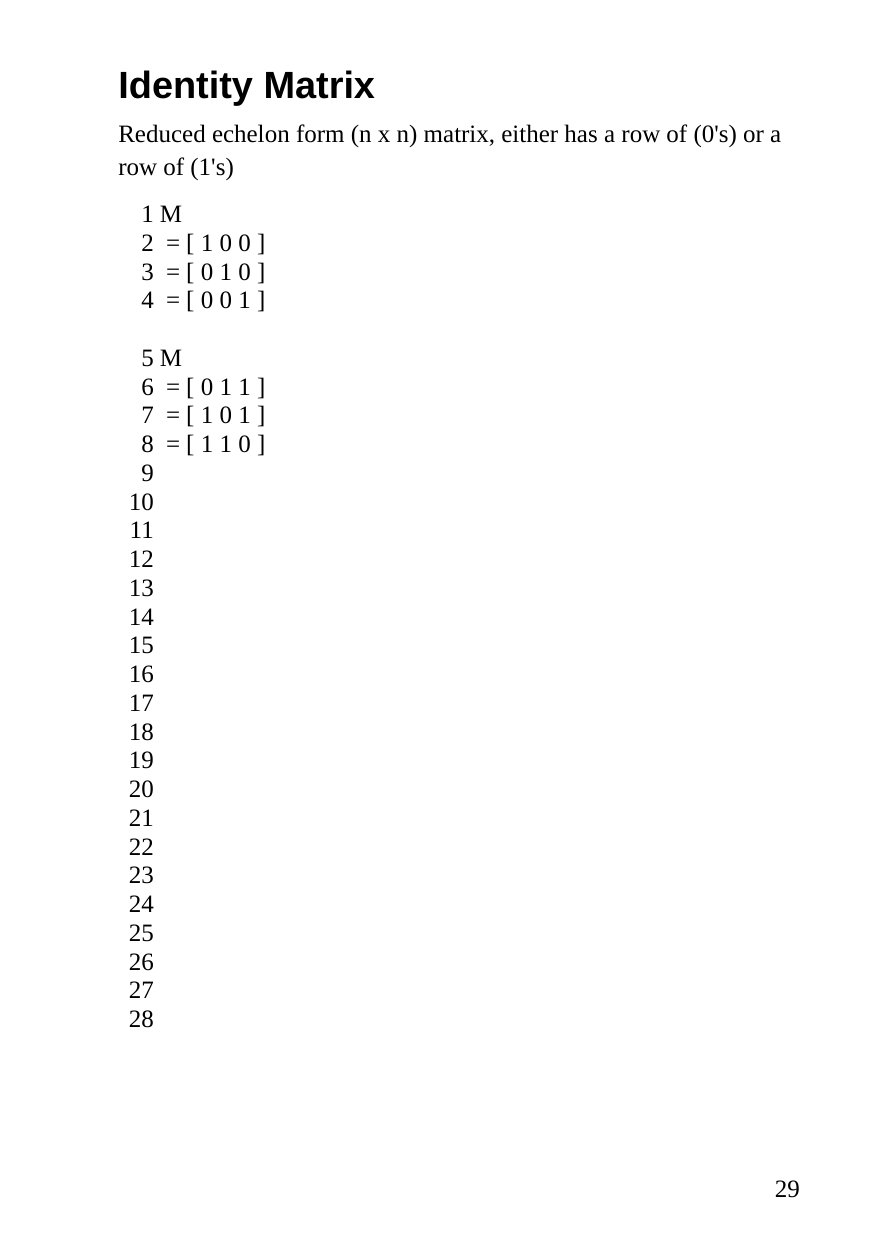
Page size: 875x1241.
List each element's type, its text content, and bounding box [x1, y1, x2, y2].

table_cell [156, 659, 814, 688]
table_cell 9 [112, 458, 156, 487]
table_cell [156, 746, 814, 774]
table_cell [156, 861, 814, 889]
table_cell 28 [112, 1004, 156, 1033]
table_cell [156, 487, 814, 516]
table_cell 17 [112, 688, 156, 717]
table_cell [156, 516, 814, 544]
table_cell 7 [112, 401, 156, 429]
table_cell [156, 918, 814, 947]
table_cell M [156, 343, 814, 372]
table_cell [156, 1004, 814, 1033]
table_cell 26 [112, 947, 156, 976]
table_cell 15 [112, 631, 156, 659]
table_cell 3 [112, 257, 156, 286]
table_cell 22 [112, 832, 156, 861]
table_header M [156, 199, 814, 228]
table_cell 4 [112, 286, 156, 314]
table_cell [156, 717, 814, 746]
table_cell 5 [112, 343, 156, 372]
table_cell = [ 1 0 0 ] [156, 228, 814, 257]
table_cell [156, 314, 814, 343]
subtitle Identity Matrix [118, 62, 799, 106]
table_cell = [ 0 1 0 ] [156, 257, 814, 286]
table_cell 25 [112, 918, 156, 947]
table_cell = [ 1 1 0 ] [156, 429, 814, 458]
table_cell = [ 0 0 1 ] [156, 286, 814, 314]
table_cell 8 [112, 429, 156, 458]
table_cell 12 [112, 544, 156, 573]
table_cell 27 [112, 976, 156, 1004]
table_cell 14 [112, 602, 156, 631]
table_cell 23 [112, 861, 156, 889]
table_cell 10 [112, 487, 156, 516]
table_cell 19 [112, 746, 156, 774]
table_cell = [ 0 1 1 ] [156, 372, 814, 401]
table_cell [156, 631, 814, 659]
table_cell [156, 573, 814, 602]
table_cell [156, 544, 814, 573]
table_cell [156, 976, 814, 1004]
table_header 1 [112, 199, 156, 228]
table_cell 6 [112, 372, 156, 401]
table_cell 11 [112, 516, 156, 544]
table_cell [156, 832, 814, 861]
table_cell 16 [112, 659, 156, 688]
table_cell [156, 602, 814, 631]
table_cell [156, 947, 814, 976]
table_cell 21 [112, 803, 156, 832]
text Reduced echelon form (n x n) matrix, either has a row of (0's) or a row of (1's) [118, 119, 799, 180]
table_cell [156, 688, 814, 717]
table_cell [156, 774, 814, 803]
table_cell 20 [112, 774, 156, 803]
table_cell 24 [112, 889, 156, 918]
table_cell [112, 314, 156, 343]
table_cell = [ 1 0 1 ] [156, 401, 814, 429]
table_cell [156, 803, 814, 832]
table_cell [156, 889, 814, 918]
table_cell [156, 458, 814, 487]
table_cell 18 [112, 717, 156, 746]
table_cell 2 [112, 228, 156, 257]
table_cell 13 [112, 573, 156, 602]
